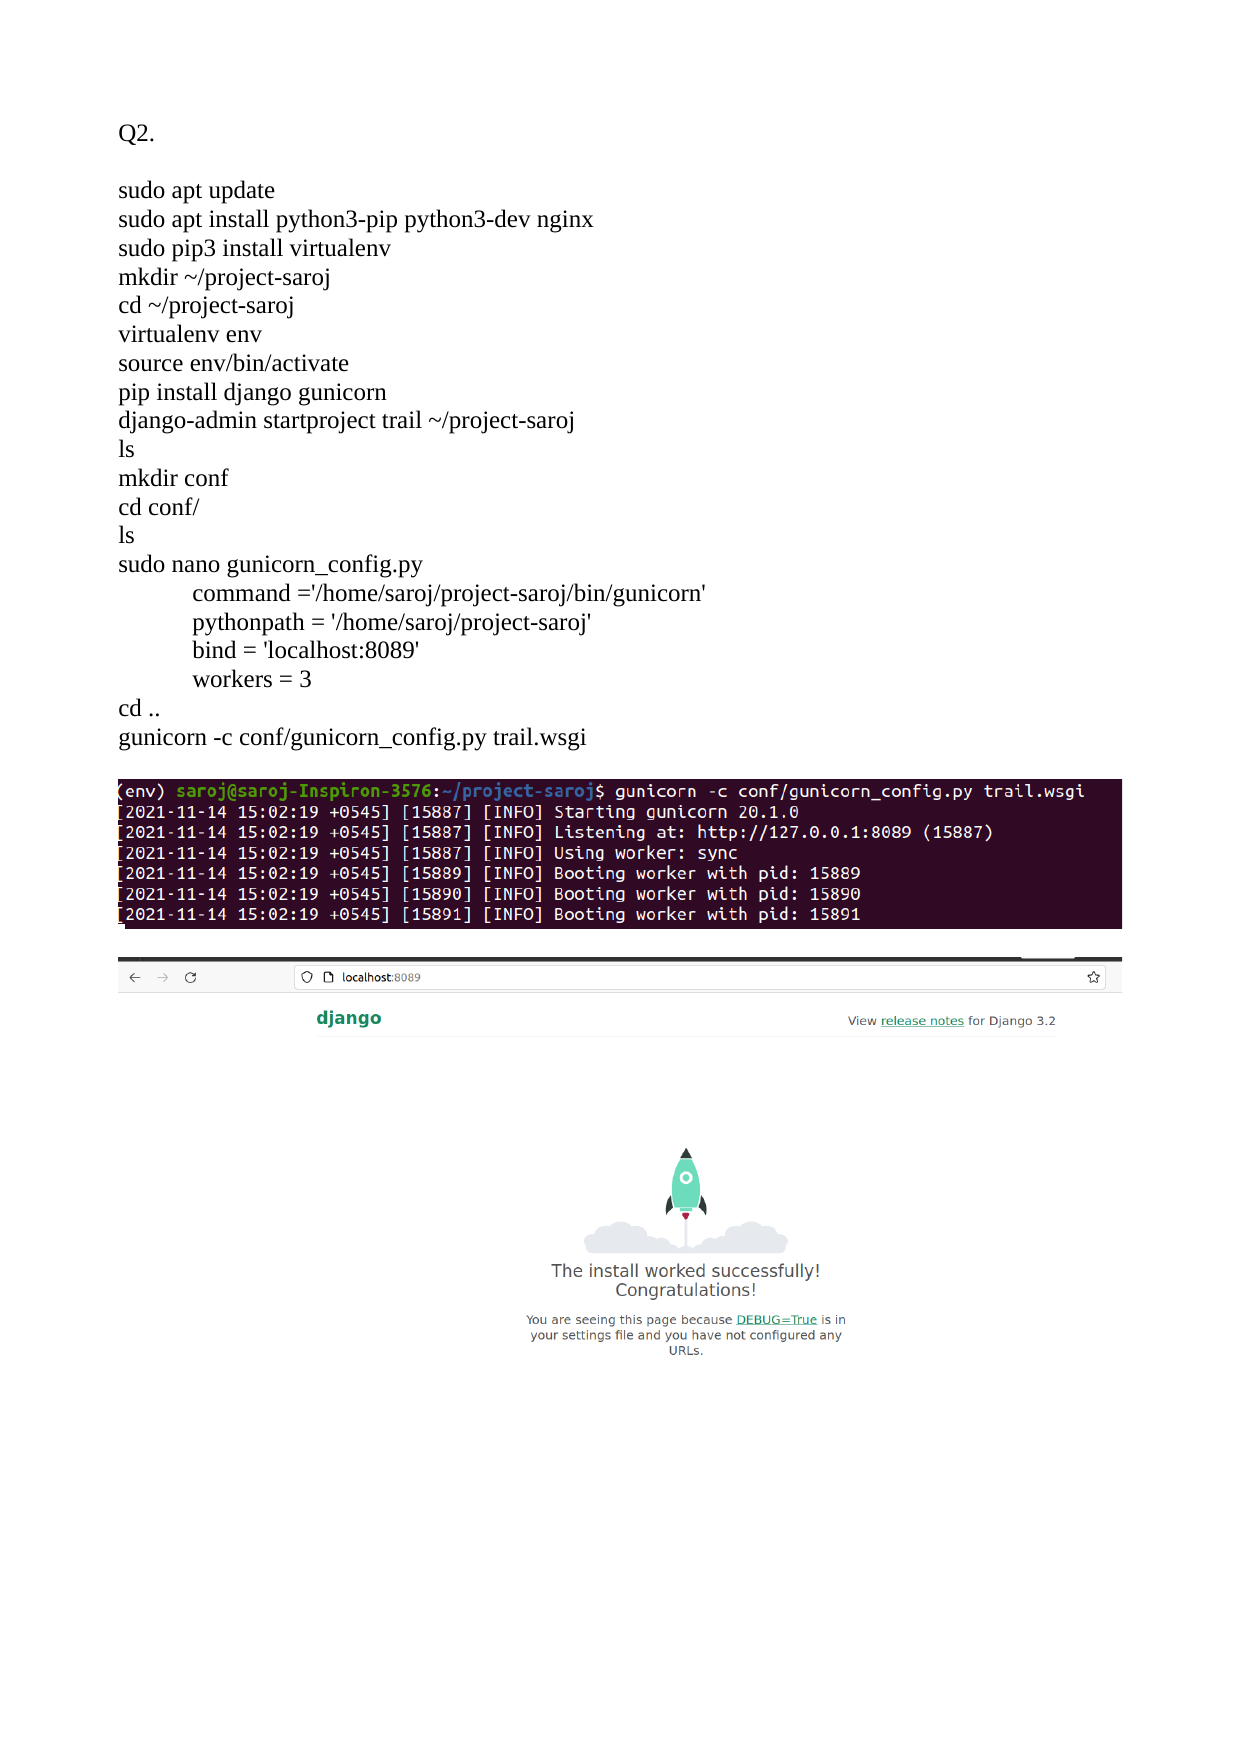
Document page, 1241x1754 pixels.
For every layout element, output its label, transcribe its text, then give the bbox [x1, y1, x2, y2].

text sudo nano gunicorn_config.py [118, 549, 1122, 578]
text sudo apt update [118, 176, 1122, 204]
text command ='/home/saroj/project-saroj/bin/gunicorn' [118, 578, 1122, 607]
text ls [118, 434, 1122, 463]
text workers = 3 [118, 664, 1122, 693]
text pip install django gunicorn [118, 377, 1122, 406]
picture [118, 957, 1123, 1386]
text gunicorn -c conf/gunicorn_config.py trail.wsgi [118, 722, 1122, 751]
text pythonpath = '/home/saroj/project-saroj' [118, 607, 1122, 636]
text virtualenv env [118, 319, 1122, 348]
text cd .. [118, 693, 1122, 722]
text mkdir conf [118, 463, 1122, 492]
text ls [118, 521, 1122, 549]
picture [118, 779, 1123, 929]
text bind = 'localhost:8089' [118, 636, 1122, 664]
text sudo pip3 install virtualenv [118, 233, 1122, 262]
text Q2. [118, 118, 1122, 147]
text source env/bin/activate [118, 348, 1122, 377]
text cd ~/project-saroj [118, 291, 1122, 319]
text sudo apt install python3-pip python3-dev nginx [118, 204, 1122, 233]
text django-admin startproject trail ~/project-saroj [118, 406, 1122, 434]
text mkdir ~/project-saroj [118, 262, 1122, 291]
text cd conf/ [118, 492, 1122, 521]
